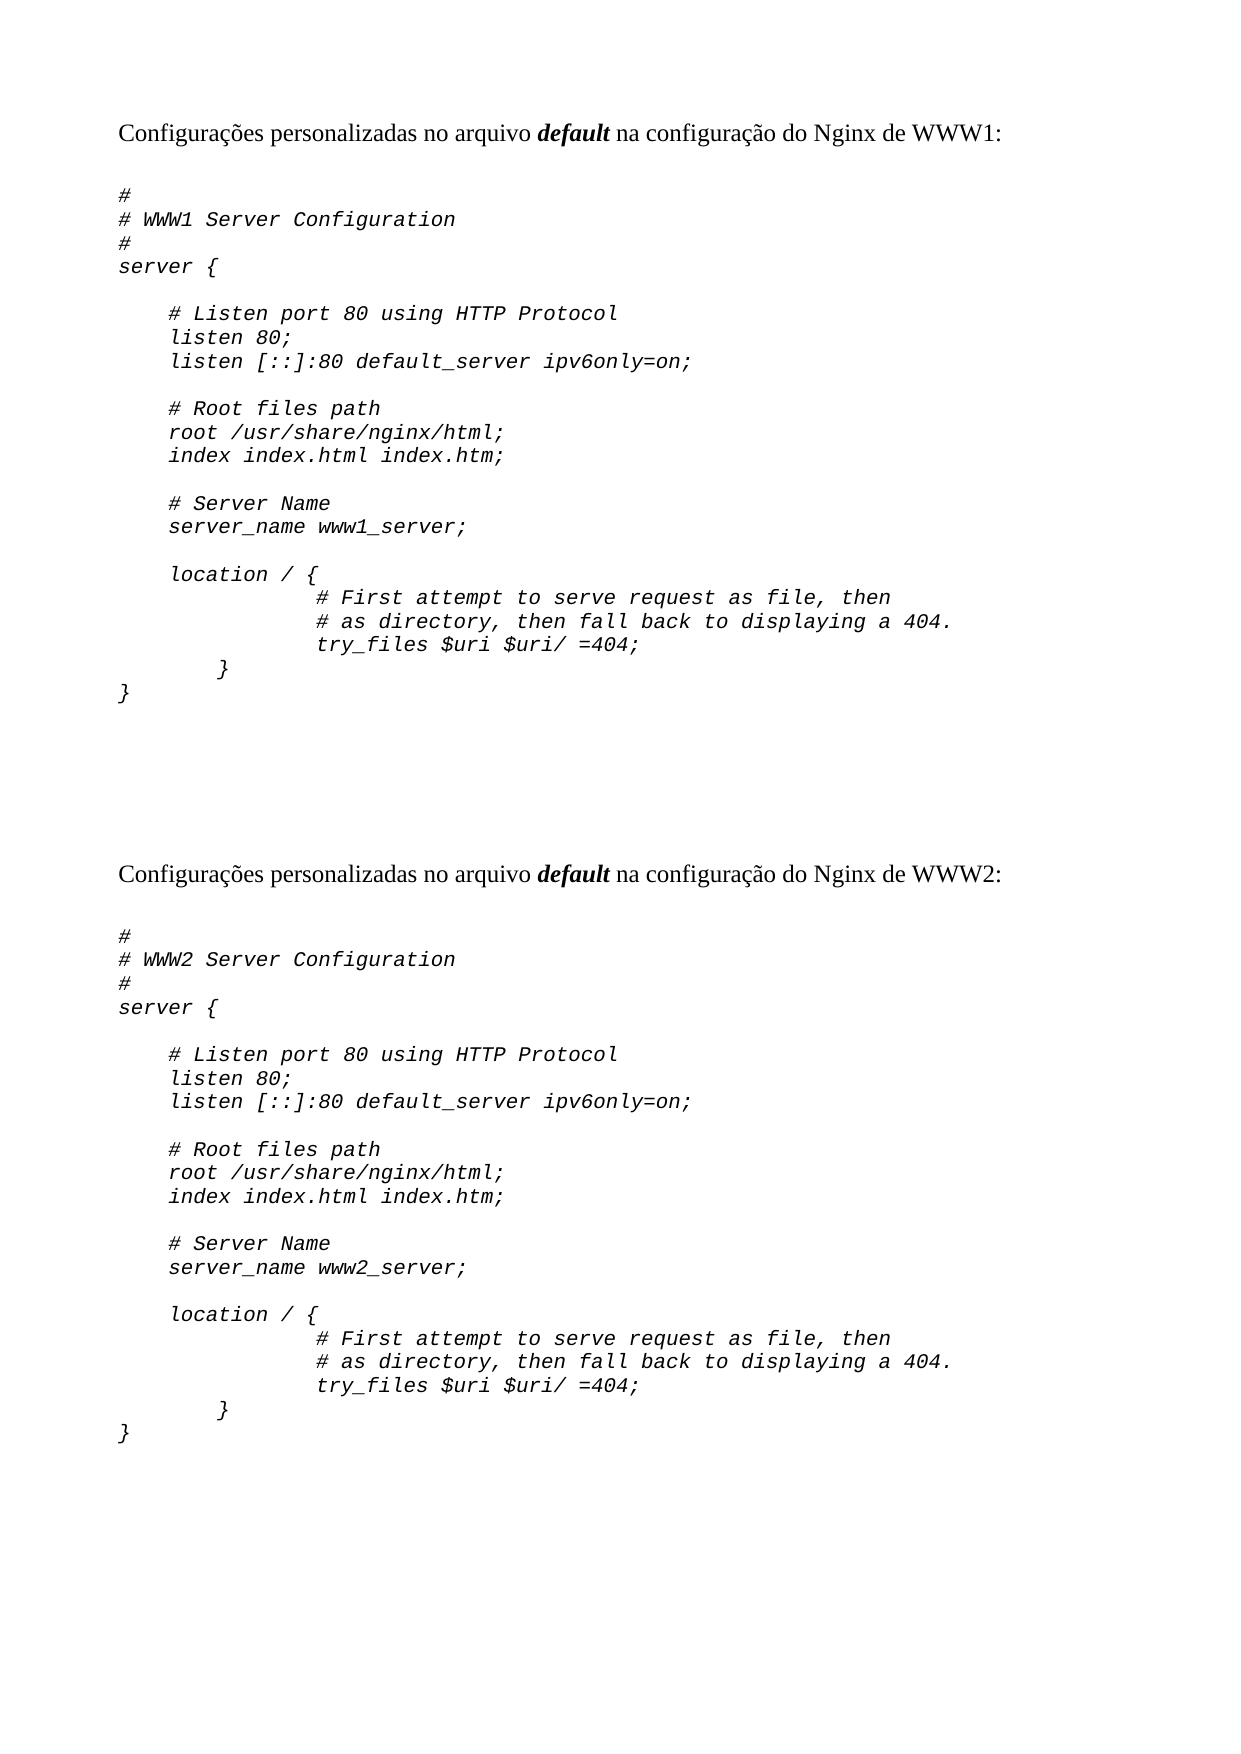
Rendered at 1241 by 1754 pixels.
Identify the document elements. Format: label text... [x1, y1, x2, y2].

text # WWW2 Server Configuration [118, 949, 1122, 973]
text # as directory, then fall back to displaying a 404. [118, 611, 1122, 634]
text server_name www2_server; [118, 1257, 1122, 1281]
text try_files $uri $uri/ =404; [118, 634, 1122, 658]
text } [118, 1422, 1122, 1446]
text index index.html index.htm; [118, 1186, 1122, 1209]
text } [118, 682, 1122, 705]
text # Server Name [118, 1233, 1122, 1257]
text # [118, 973, 1122, 997]
text } [118, 1399, 1122, 1422]
text # [118, 926, 1122, 949]
text Configurações personalizadas no arquivo default na configuração do Nginx de WWW2: [118, 859, 1122, 887]
text server_name www1_server; [118, 516, 1122, 540]
text # First attempt to serve request as file, then [118, 1328, 1122, 1351]
text # Server Name [118, 493, 1122, 516]
text listen [::]:80 default_server ipv6only=on; [118, 351, 1122, 374]
text location / { [118, 1304, 1122, 1328]
text listen [::]:80 default_server ipv6only=on; [118, 1091, 1122, 1115]
text Configurações personalizadas no arquivo default na configuração do Nginx de WWW1: [118, 118, 1122, 147]
text root /usr/share/nginx/html; [118, 1162, 1122, 1186]
text # Listen port 80 using HTTP Protocol [118, 1044, 1122, 1068]
text listen 80; [118, 1068, 1122, 1091]
text # [118, 185, 1122, 209]
text # as directory, then fall back to displaying a 404. [118, 1351, 1122, 1375]
text # Listen port 80 using HTTP Protocol [118, 303, 1122, 327]
text listen 80; [118, 327, 1122, 351]
text # First attempt to serve request as file, then [118, 587, 1122, 611]
text location / { [118, 563, 1122, 587]
text # WWW1 Server Configuration [118, 209, 1122, 232]
text # [118, 232, 1122, 256]
text server { [118, 997, 1122, 1020]
text } [118, 658, 1122, 682]
text root /usr/share/nginx/html; [118, 422, 1122, 445]
text try_files $uri $uri/ =404; [118, 1375, 1122, 1399]
text server { [118, 256, 1122, 280]
text # Root files path [118, 1139, 1122, 1162]
text index index.html index.htm; [118, 445, 1122, 469]
text # Root files path [118, 398, 1122, 422]
